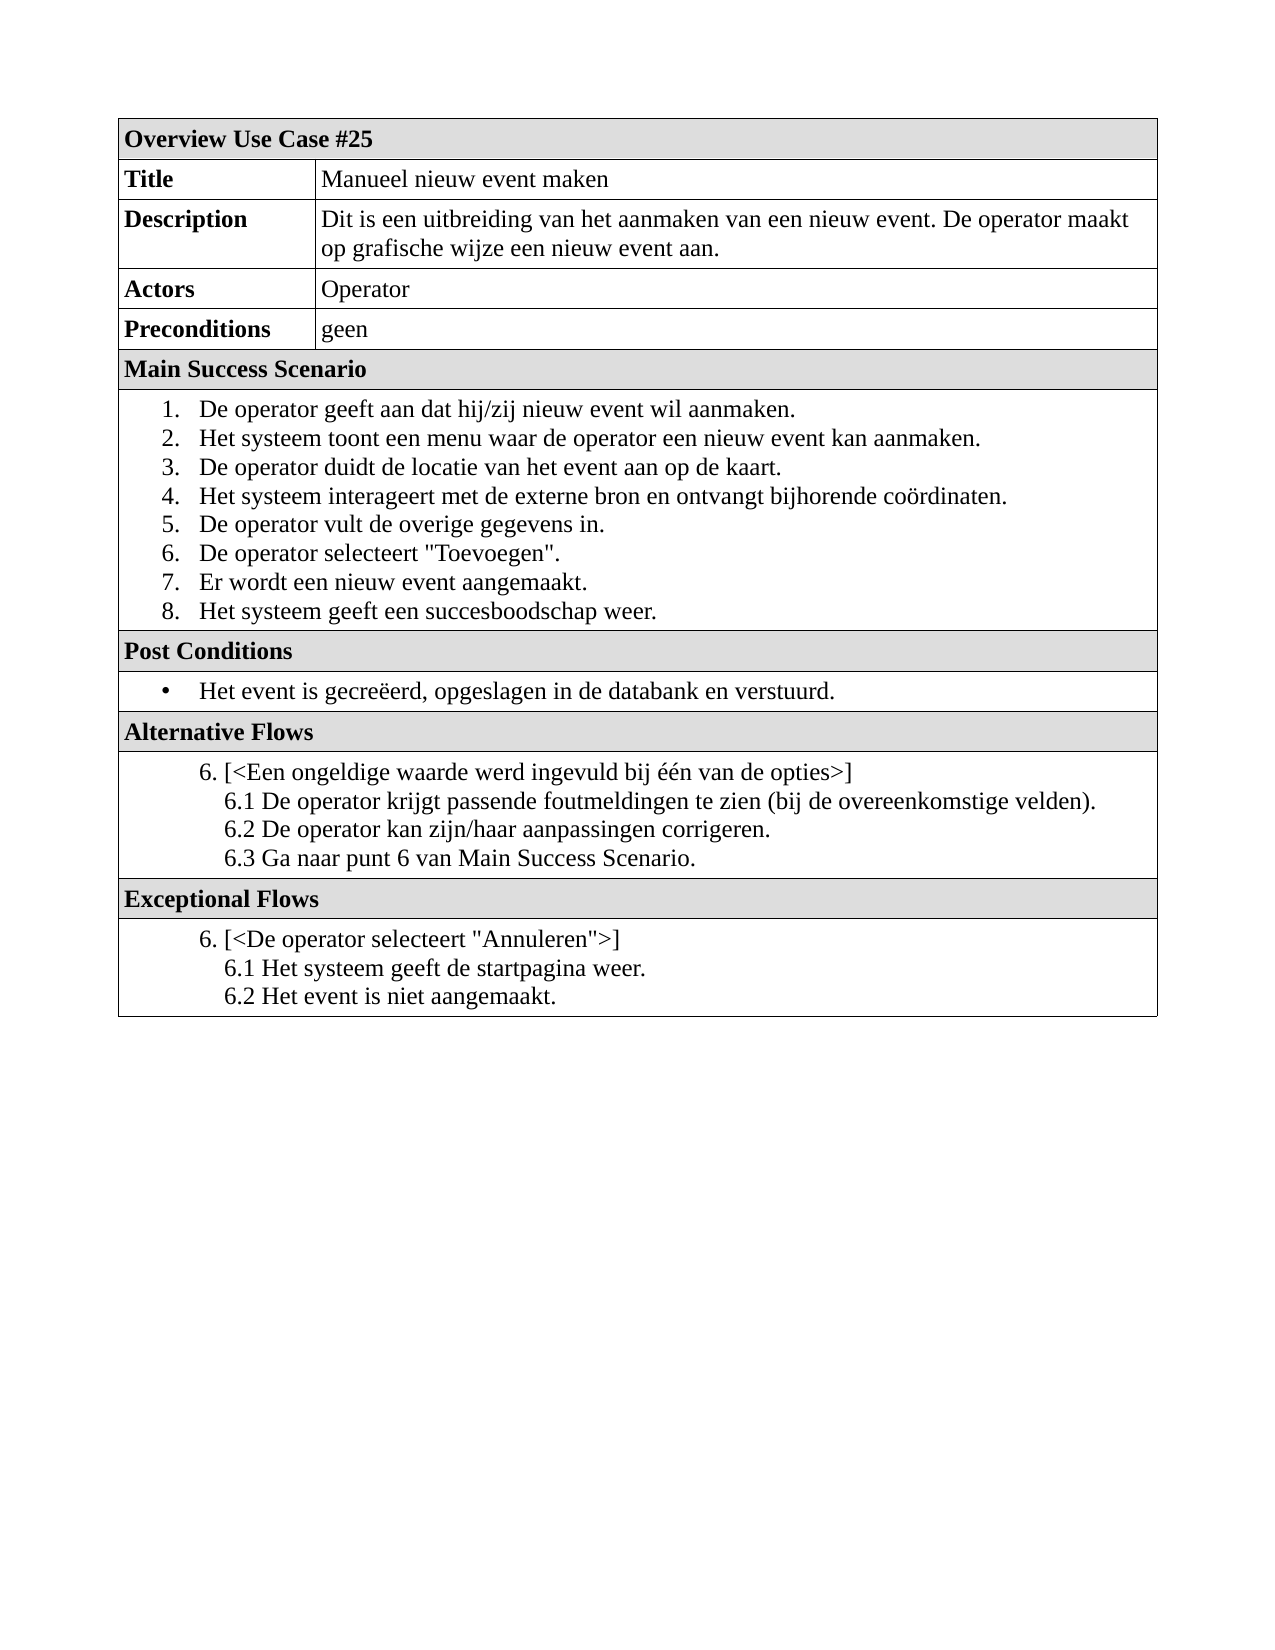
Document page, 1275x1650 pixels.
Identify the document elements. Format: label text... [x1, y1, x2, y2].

table_cell Main Success Scenario [119, 350, 1157, 389]
table_cell 6. [<De operator selecteert "Annuleren">] 6.1 Het systeem geeft de startpagina weer. 6.2 Het event is niet aangemaakt. [119, 919, 1157, 1016]
table_header Overview Use Case #25 [119, 119, 1157, 158]
table_cell Preconditions [119, 309, 315, 348]
table_cell Het event is gecreëerd, opgeslagen in de databank en verstuurd. [119, 672, 1157, 711]
table_cell Description [119, 200, 315, 268]
table_cell De operator geeft aan dat hij/zij nieuw event wil aanmaken. Het systeem toont een menu waar de operator een nieuw event kan aanmaken. De operator duidt de locatie van het event aan op de kaart. Het systeem interageert met de externe bron en ontvangt bijhorende coördinaten. De operator vult de overige gegevens in. De operator selecteert "Toevoegen". Er wordt een nieuw event aangemaakt. Het systeem geeft een succesboodschap weer. [119, 390, 1157, 630]
table_cell Dit is een uitbreiding van het aanmaken van een nieuw event. De operator maakt op grafische wijze een nieuw event aan. [316, 200, 1157, 268]
table_cell Actors [119, 269, 315, 308]
table_cell Manueel nieuw event maken [316, 160, 1157, 199]
table_cell Title [119, 160, 315, 199]
table_cell 6. [<Een ongeldige waarde werd ingevuld bij één van de opties>] 6.1 De operator krijgt passende foutmeldingen te zien (bij de overeenkomstige velden). 6.2 De operator kan zijn/haar aanpassingen corrigeren. 6.3 Ga naar punt 6 van Main Success Scenario. [119, 752, 1157, 878]
table_cell Alternative Flows [119, 712, 1157, 751]
table_cell Exceptional Flows [119, 879, 1157, 918]
table_cell Post Conditions [119, 631, 1157, 671]
table_cell Operator [316, 269, 1157, 308]
table_cell geen [316, 309, 1157, 348]
